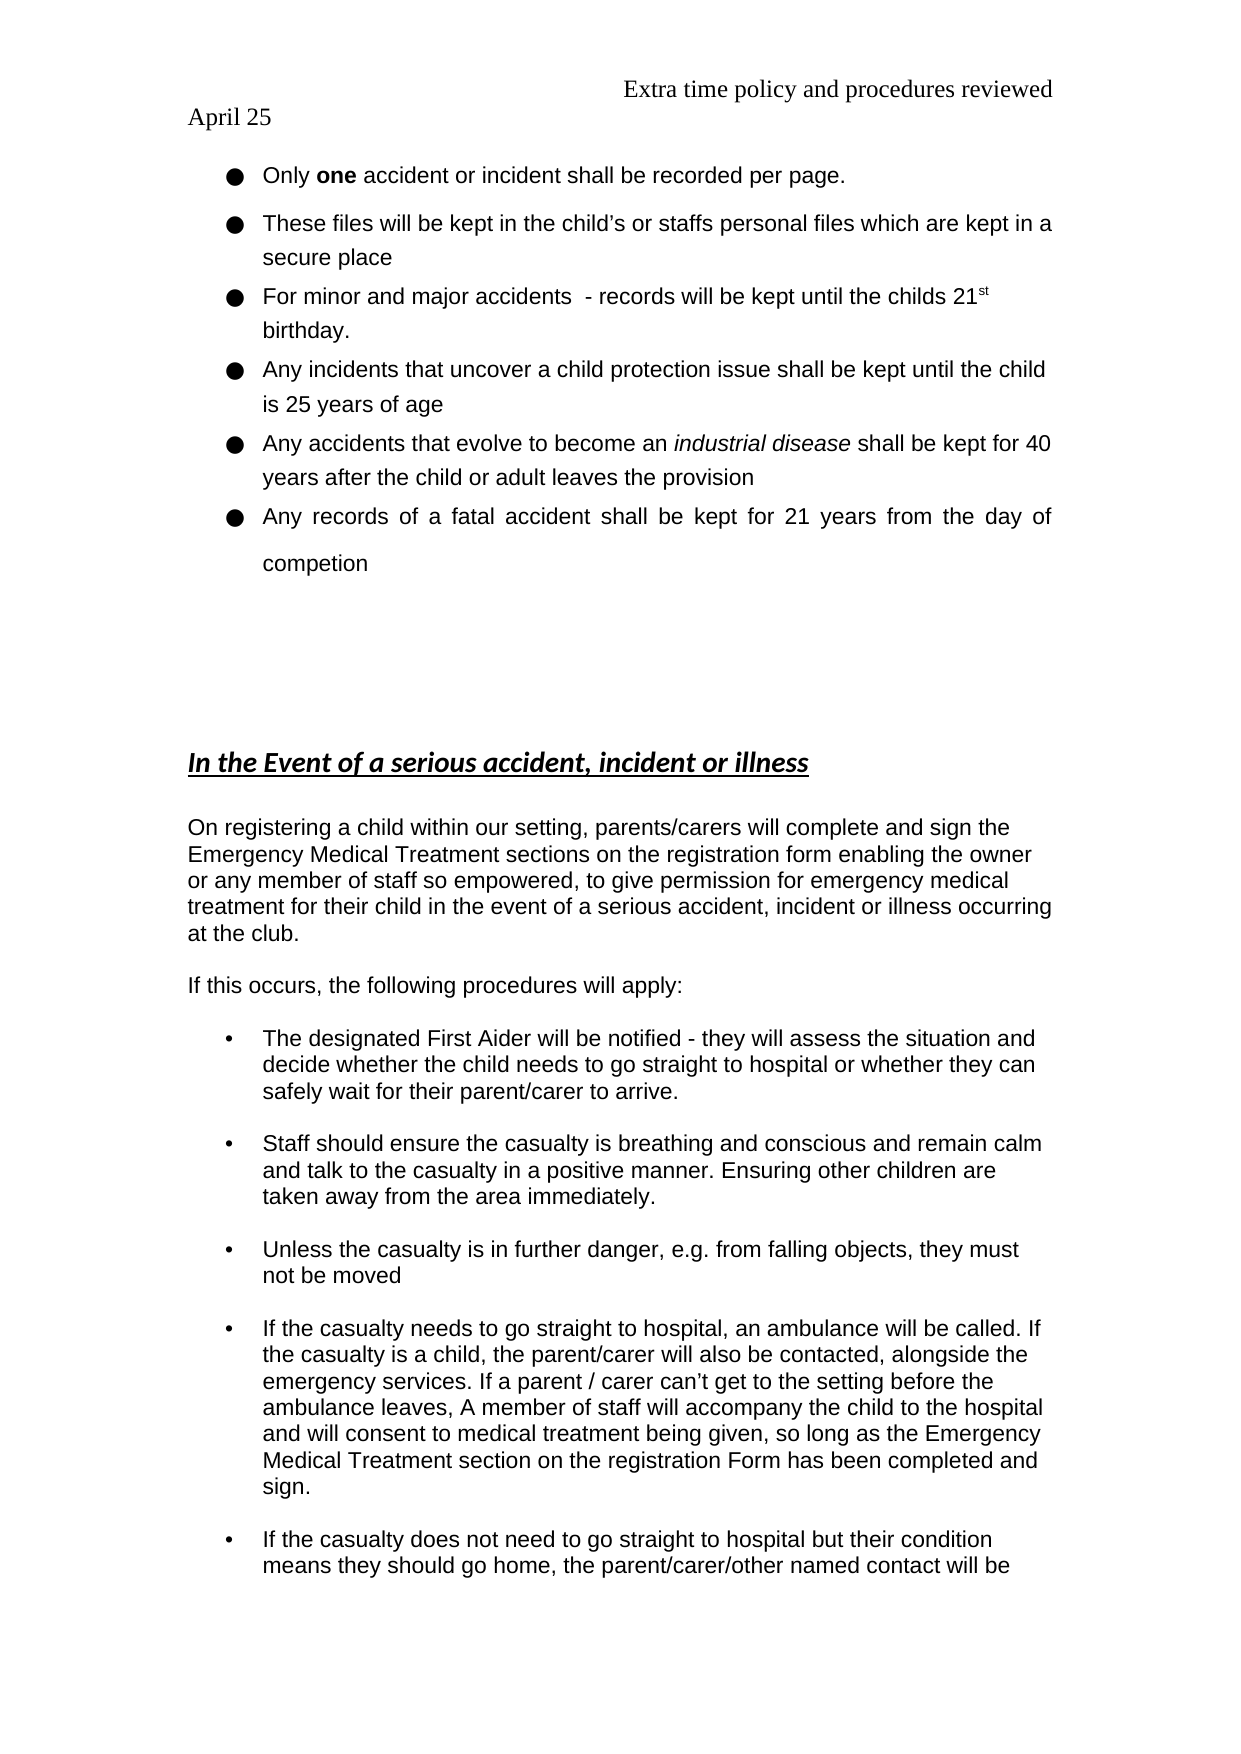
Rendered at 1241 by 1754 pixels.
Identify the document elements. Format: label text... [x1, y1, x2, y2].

list Any incidents that uncover a child protection issue shall be kept until the child is 25 years of age [225, 344, 1053, 417]
list Any accidents that evolve to become an industrial disease shall be kept for 40 years after the child or adult leaves the provision [225, 417, 1053, 490]
list Only one accident or incident shall be recorded per page. [225, 150, 1053, 197]
list Staff should ensure the casualty is breathing and conscious and remain calm and talk to the casualty in a positive manner. Ensuring other children are taken away from the area immediately. [225, 1130, 1053, 1209]
list Any records of a fatal accident shall be kept for 21 years from the day of competion [225, 490, 1053, 577]
list If the casualty needs to go straight to hospital, an ambulance will be called. If the casualty is a child, the parent/carer will also be contacted, alongside the emergency services. If a parent / carer can’t get to the setting before the ambulance leaves, A member of staff will accompany the child to the hospital and will consent to medical treatment being given, so long as the Emergency Medical Treatment section on the registration Form has been completed and sign. [225, 1315, 1053, 1499]
list For minor and major accidents - records will be kept until the childs 21st birthday. [225, 270, 1053, 344]
subtitle In the Event of a serious accident, incident or illness [187, 744, 1053, 780]
list If the casualty does not need to go straight to hospital but their condition means they should go home, the parent/carer/other named contact will be [225, 1526, 1053, 1578]
list These files will be kept in the child’s or staffs personal files which are kept in a secure place [225, 197, 1053, 270]
list The designated First Aider will be notified - they will assess the situation and decide whether the child needs to go straight to hospital or whether they can safely wait for their parent/carer to arrive. [225, 1025, 1053, 1104]
text On registering a child within our setting, parents/carers will complete and sign the Emergency Medical Treatment sections on the registration form enabling the owner or any member of staff so empowered, to give permission for emergency medical treatment for their child in the event of a serious accident, incident or illness occurring at the club. [187, 814, 1053, 946]
list Unless the casualty is in further danger, e.g. from falling objects, they must not be moved [225, 1236, 1053, 1288]
text If this occurs, the following procedures will apply: [187, 972, 1053, 999]
